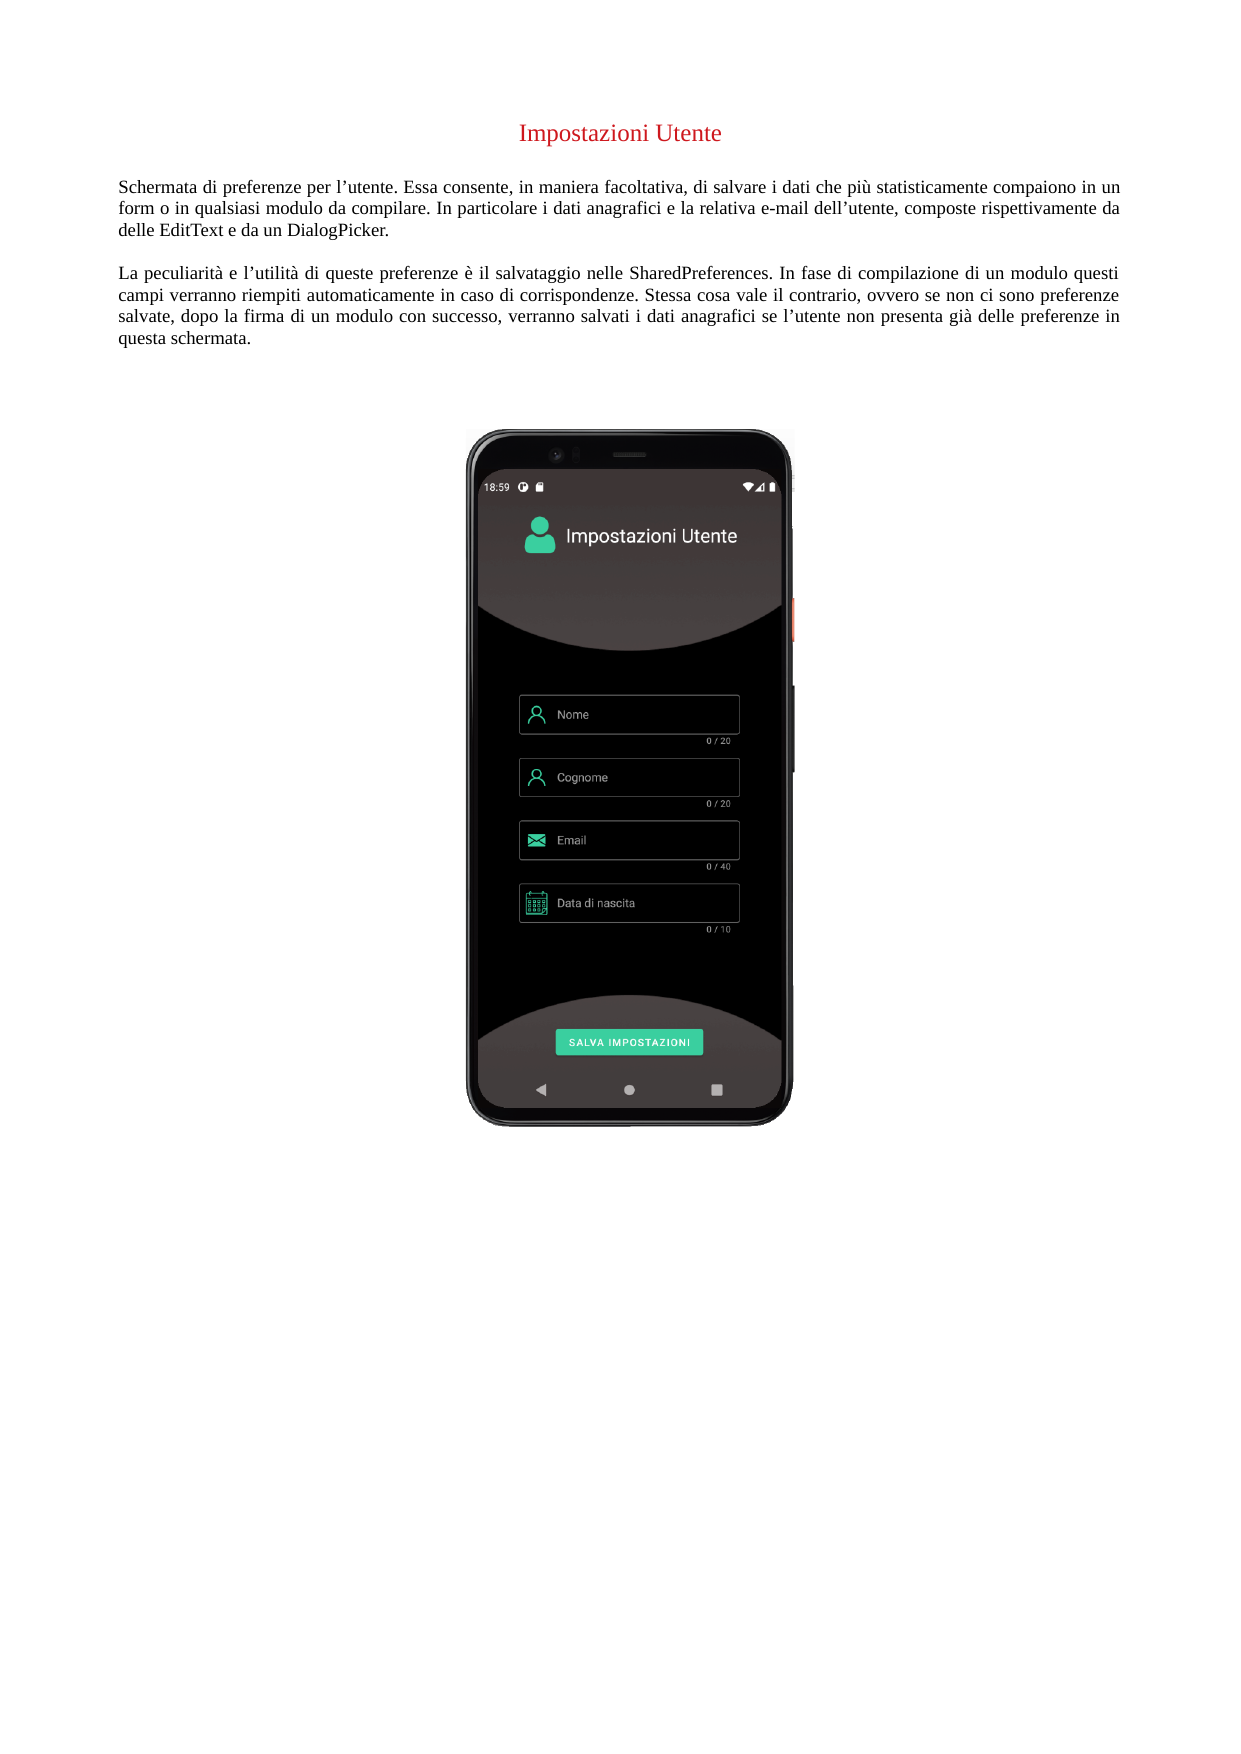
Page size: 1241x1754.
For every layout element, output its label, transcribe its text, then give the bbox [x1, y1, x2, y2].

text La peculiarità e l’utilità di queste preferenze è il salvataggio nelle SharedPreferences. In fase di compilazione di un modulo questi campi verranno riempiti automaticamente in caso di corrispondenze. Stessa cosa vale il contrario, ovvero se non ci sono preferenze salvate, dopo la firma di un modulo con successo, verranno salvati i dati anagrafici se l’utente non presenta già delle preferenze in questa schermata. [118, 262, 1122, 348]
picture [465, 429, 795, 1127]
text Impostazioni Utente [118, 118, 1122, 147]
text Schermata di preferenze per l’utente. Essa consente, in maniera facoltativa, di salvare i dati che più statisticamente compaiono in un form o in qualsiasi modulo da compilare. In particolare i dati anagrafici e la relativa e-mail dell’utente, composte rispettivamente da delle EditText e da un DialogPicker. [118, 176, 1122, 240]
